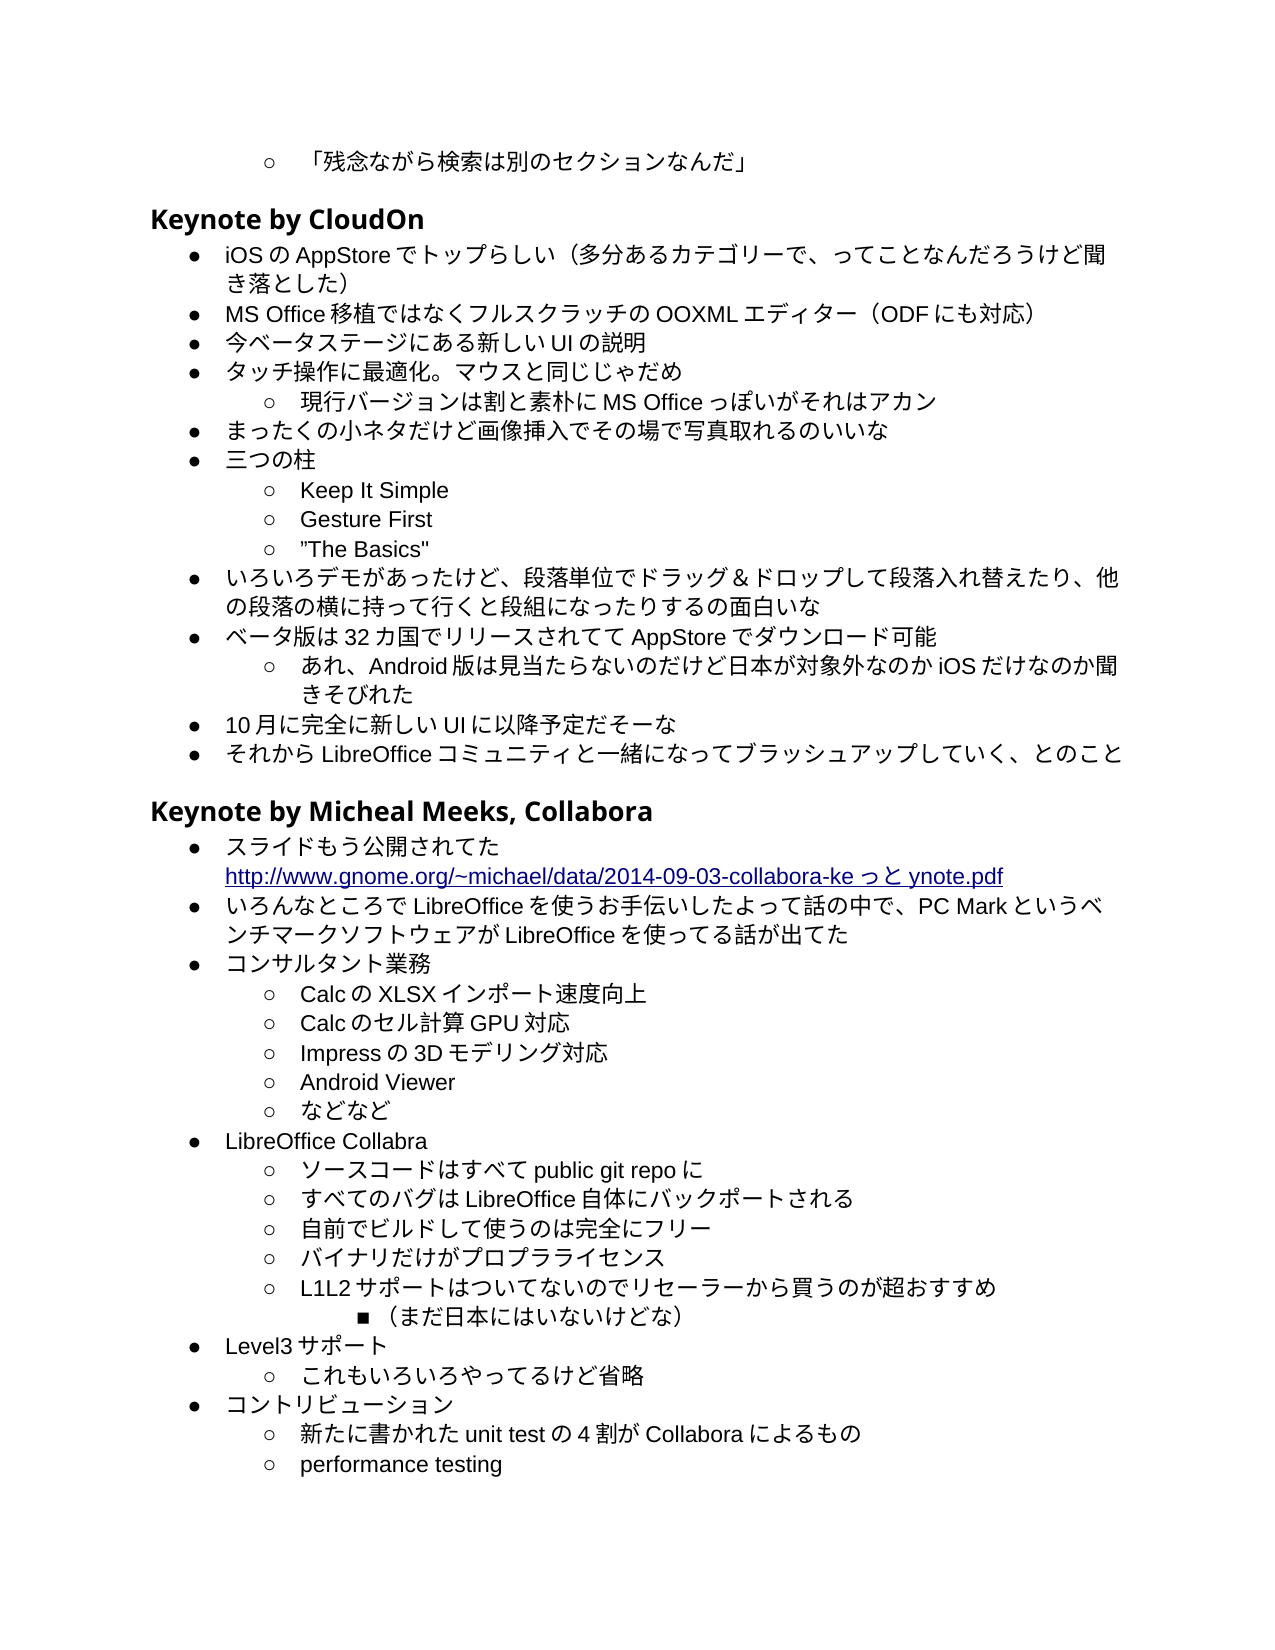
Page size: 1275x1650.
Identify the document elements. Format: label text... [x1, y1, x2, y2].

list Keep It Simple [262, 478, 1125, 503]
list performance testing [262, 1451, 1125, 1477]
list 現行バージョンは割と素朴にMS Officeっぽいがそれはアカン [262, 389, 1125, 415]
list バイナリだけがプロプラライセンス [262, 1246, 1125, 1271]
list これもいろいろやってるけど省略 [262, 1363, 1125, 1389]
list 新たに書かれたunit testの4割がCollaboraによるもの [262, 1422, 1125, 1448]
list Android Viewer [262, 1069, 1125, 1095]
list 10月に完全に新しいUIに以降予定だそーな [187, 713, 1125, 738]
list （まだ日本にはいないけどな） [356, 1304, 1125, 1330]
list ベータ版は32カ国でリリースされててAppStoreでダウンロード可能 [187, 624, 1125, 650]
list iOSのAppStoreでトップらしい（多分あるカテゴリーで、ってことなんだろうけど聞き落とした） [187, 243, 1125, 298]
list 「残念ながら検索は別のセクションなんだ」 [262, 150, 1125, 176]
list Impressの3Dモデリング対応 [262, 1040, 1125, 1066]
list L1L2サポートはついてないのでリセーラーから買うのが超おすすめ [262, 1275, 1125, 1301]
list Level3サポート [187, 1334, 1125, 1359]
list いろんなところでLibreOfficeを使うお手伝いしたよって話の中で、PC MarkというベンチマークソフトウェアがLibreOfficeを使ってる話が出てた [187, 893, 1125, 948]
list 三つの柱 [187, 448, 1125, 474]
list まったくの小ネタだけど画像挿入でその場で写真取れるのいいな [187, 419, 1125, 444]
list Calcのセル計算GPU対応 [262, 1011, 1125, 1036]
list それからLibreOfficeコミュニティと一緒になってブラッシュアップしていく、とのこと [187, 742, 1125, 768]
list 自前でビルドして使うのは完全にフリー [262, 1216, 1125, 1242]
list コントリビューション [187, 1393, 1125, 1418]
list あれ、Android版は見当たらないのだけど日本が対象外なのかiOSだけなのか聞きそびれた [262, 654, 1125, 709]
list 今ベータステージにある新しいUIの説明 [187, 331, 1125, 356]
list Gesture First [262, 507, 1125, 533]
list MS Office移植ではなくフルスクラッチのOOXMLエディター（ODFにも対応） [187, 301, 1125, 327]
list LibreOffice Collabra [187, 1128, 1125, 1154]
list CalcのXLSXインポート速度向上 [262, 981, 1125, 1007]
subtitle Keynote by CloudOn [150, 200, 1125, 237]
list スライドもう公開されてた http://www.gnome.org/~michael/data/2014-09-03-collabora-keっとynote.pdf [187, 834, 1125, 889]
list ソースコードはすべてpublic git repoに [262, 1158, 1125, 1183]
list すべてのバグはLibreOffice自体にバックポートされる [262, 1187, 1125, 1213]
list コンサルタント業務 [187, 952, 1125, 978]
subtitle Keynote by Micheal Meeks, Collabora [150, 792, 1125, 829]
list タッチ操作に最適化。マウスと同じじゃだめ [187, 360, 1125, 386]
list ”The Basics" [262, 536, 1125, 562]
list いろいろデモがあったけど、段落単位でドラッグ＆ドロップして段落入れ替えたり、他の段落の横に持って行くと段組になったりするの面白いな [187, 566, 1125, 621]
list などなど [262, 1099, 1125, 1124]
